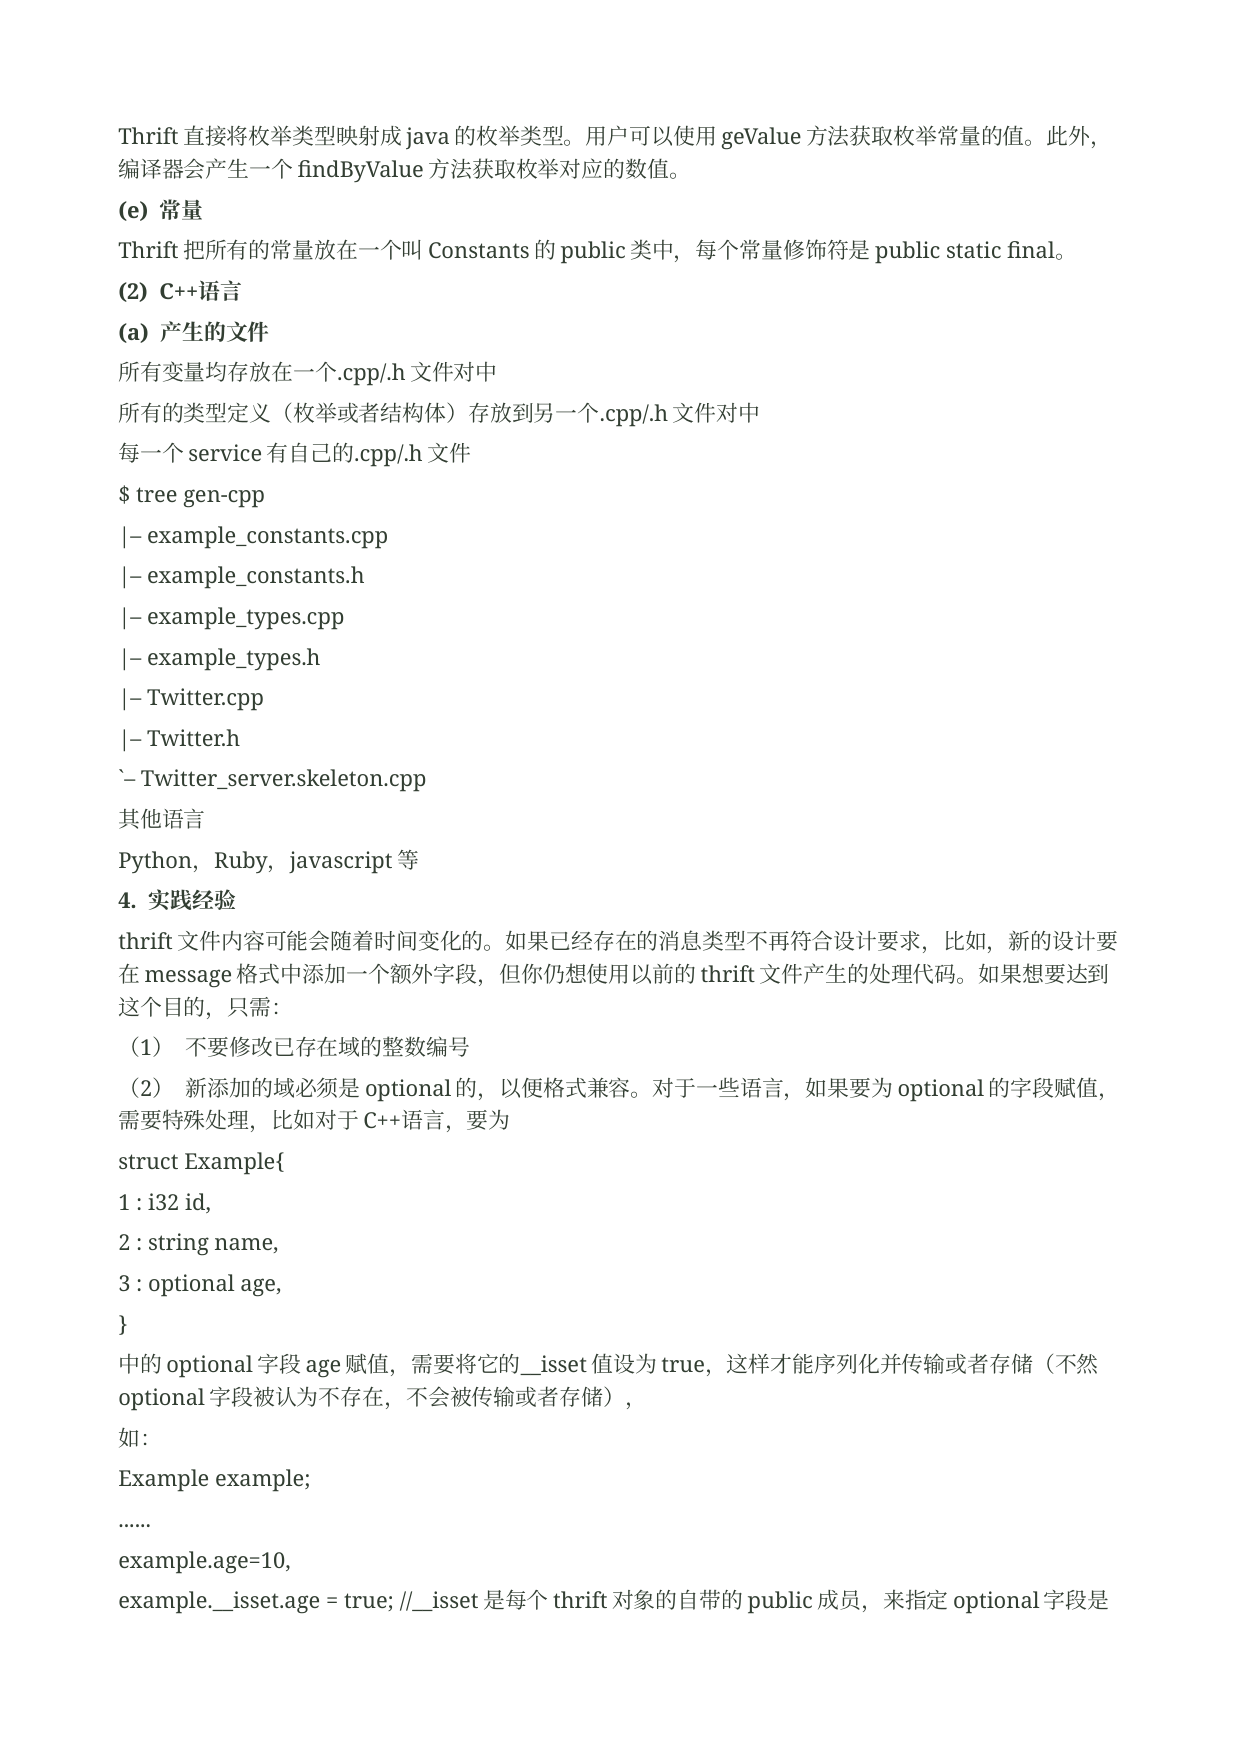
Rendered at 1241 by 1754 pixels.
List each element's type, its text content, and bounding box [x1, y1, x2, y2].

text 所有变量均存放在一个.cpp/.h文件对中 [118, 354, 1122, 387]
text |– example_types.cpp [118, 598, 1122, 631]
text example.age=10, [118, 1542, 1122, 1574]
text 2 : string name, [118, 1224, 1122, 1257]
text |– example_constants.cpp [118, 517, 1122, 549]
text 1 : i32 id, [118, 1184, 1122, 1217]
text |– example_constants.h [118, 557, 1122, 590]
text 3 : optional age, [118, 1265, 1122, 1298]
text 如： [118, 1420, 1122, 1452]
text $ tree gen-cpp [118, 476, 1122, 509]
text Thrift把所有的常量放在一个叫Constants的public类中，每个常量修饰符是public static final。 [118, 232, 1122, 265]
text （2） 新添加的域必须是optional的，以便格式兼容。对于一些语言，如果要为optional的字段赋值，需要特殊处理，比如对于C++语言，要为 [118, 1070, 1122, 1135]
text `– Twitter_server.skeleton.cpp [118, 760, 1122, 793]
text Example example; [118, 1460, 1122, 1493]
text |– example_types.h [118, 638, 1122, 671]
text struct Example{ [118, 1143, 1122, 1176]
text thrift文件内容可能会随着时间变化的。如果已经存在的消息类型不再符合设计要求，比如，新的设计要在message格式中添加一个额外字段，但你仍想使用以前的thrift文件产生的处理代码。如果想要达到这个目的，只需： [118, 923, 1122, 1021]
text |– Twitter.cpp [118, 679, 1122, 712]
text （1） 不要修改已存在域的整数编号 [118, 1029, 1122, 1062]
text Thrift直接将枚举类型映射成java的枚举类型。用户可以使用geValue方法获取枚举常量的值。此外，编译器会产生一个findByValue方法获取枚举对应的数值。 [118, 118, 1122, 184]
text example.__isset.age = true; //__isset是每个thrift对象的自带的public成员，来指定optional字段是 [118, 1582, 1122, 1615]
text |– Twitter.h [118, 720, 1122, 752]
text (e) 常量 [118, 192, 1122, 224]
text } [118, 1306, 1122, 1338]
text 所有的类型定义（枚举或者结构体）存放到另一个.cpp/.h文件对中 [118, 395, 1122, 427]
text (2) C++语言 [118, 273, 1122, 306]
text 4. 实践经验 [118, 882, 1122, 915]
text (a) 产生的文件 [118, 313, 1122, 346]
text 其他语言 [118, 801, 1122, 834]
text Python，Ruby，javascript等 [118, 842, 1122, 874]
text ...... [118, 1501, 1122, 1534]
text 每一个service有自己的.cpp/.h文件 [118, 435, 1122, 468]
text 中的optional字段age赋值，需要将它的__isset值设为true，这样才能序列化并传输或者存储（不然optional字段被认为不存在，不会被传输或者存储）， [118, 1346, 1122, 1412]
